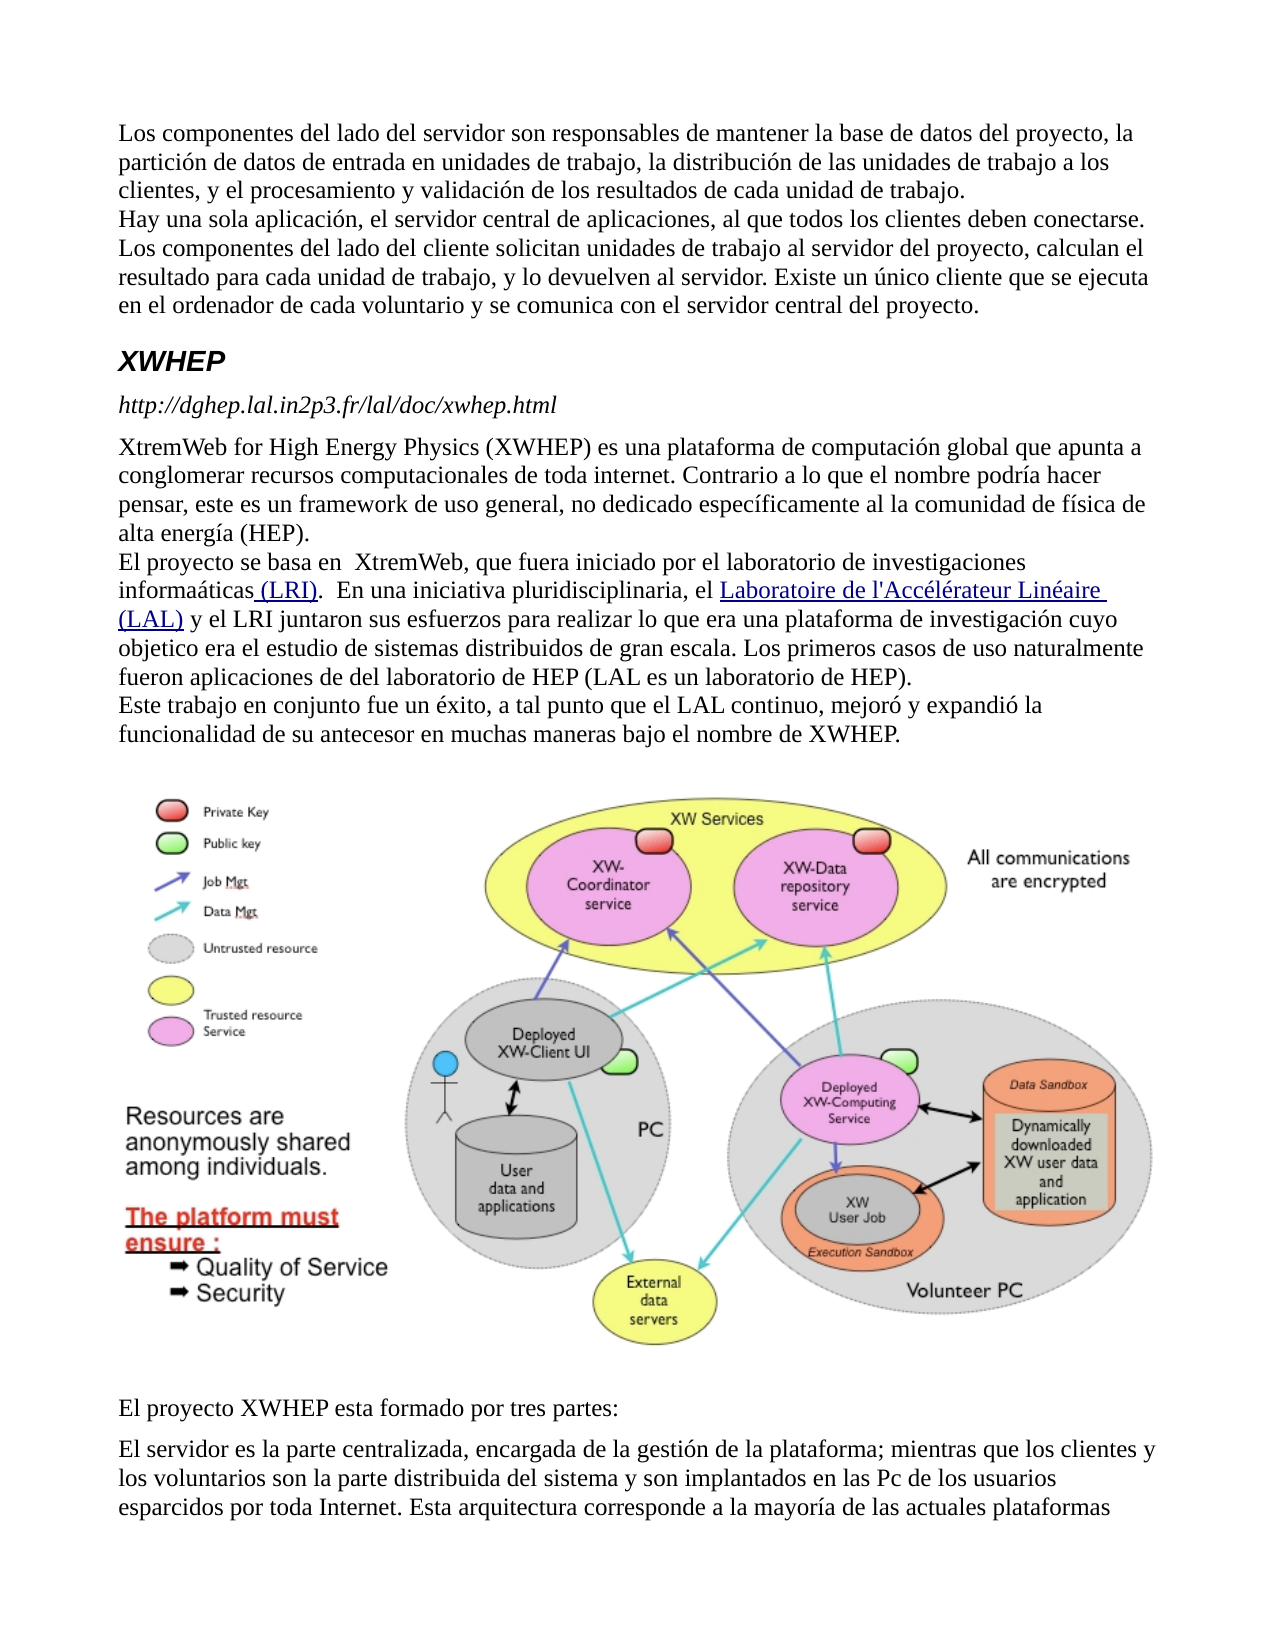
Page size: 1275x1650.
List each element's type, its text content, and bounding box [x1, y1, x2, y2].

text Este trabajo en conjunto fue un éxito, a tal punto que el LAL continuo, mejoró y expandió la funcionalidad de su antecesor en muchas maneras bajo el nombre de XWHEP. [118, 690, 1157, 748]
subtitle XWHEP [118, 344, 1157, 378]
text El servidor es la parte centralizada, encargada de la gestión de la plataforma; mientras que los clientes y los voluntarios son la parte distribuida del sistema y son implantados en las Pc de los usuarios esparcidos por toda Internet. Esta arquitectura corresponde a la mayoría de las actuales plataformas [118, 1434, 1157, 1521]
text XtremWeb for High Energy Physics (XWHEP) es una plataforma de computación global que apunta a conglomerar recursos computacionales de toda internet. Contrario a lo que el nombre podría hacer pensar, este es un framework de uso general, no dedicado específicamente al la comunidad de física de alta energía (HEP). [118, 432, 1157, 547]
text El proyecto se basa en XtremWeb, que fuera iniciado por el laboratorio de investigaciones informaáticas (LRI). En una iniciativa pluridisciplinaria, el Laboratoire de l'Accélérateur Linéaire (LAL) y el LRI juntaron sus esfuerzos para realizar lo que era una plataforma de investigación cuyo objetico era el estudio de sistemas distribuidos de gran escala. Los primeros casos de uso naturalmente fueron aplicaciones de del laboratorio de HEP (LAL es un laboratorio de HEP). [118, 547, 1157, 690]
text Los componentes del lado del servidor son responsables de mantener la base de datos del proyecto, la partición de datos de entrada en unidades de trabajo, la distribución de las unidades de trabajo a los clientes, y el procesamiento y validación de los resultados de cada unidad de trabajo. Hay una sola aplicación, el servidor central de aplicaciones, al que todos los clientes deben conectarse. Los componentes del lado del cliente solicitan unidades de trabajo al servidor del proyecto, calculan el resultado para cada unidad de trabajo, y lo devuelven al servidor. Existe un único cliente que se ejecuta en el ordenador de cada voluntario y se comunica con el servidor central del proyecto. [118, 118, 1157, 319]
text El proyecto XWHEP esta formado por tres partes: [118, 1393, 1157, 1422]
text http://dghep.lal.in2p3.fr/lal/doc/xwhep.html [118, 390, 1157, 419]
picture [118, 776, 1157, 1352]
